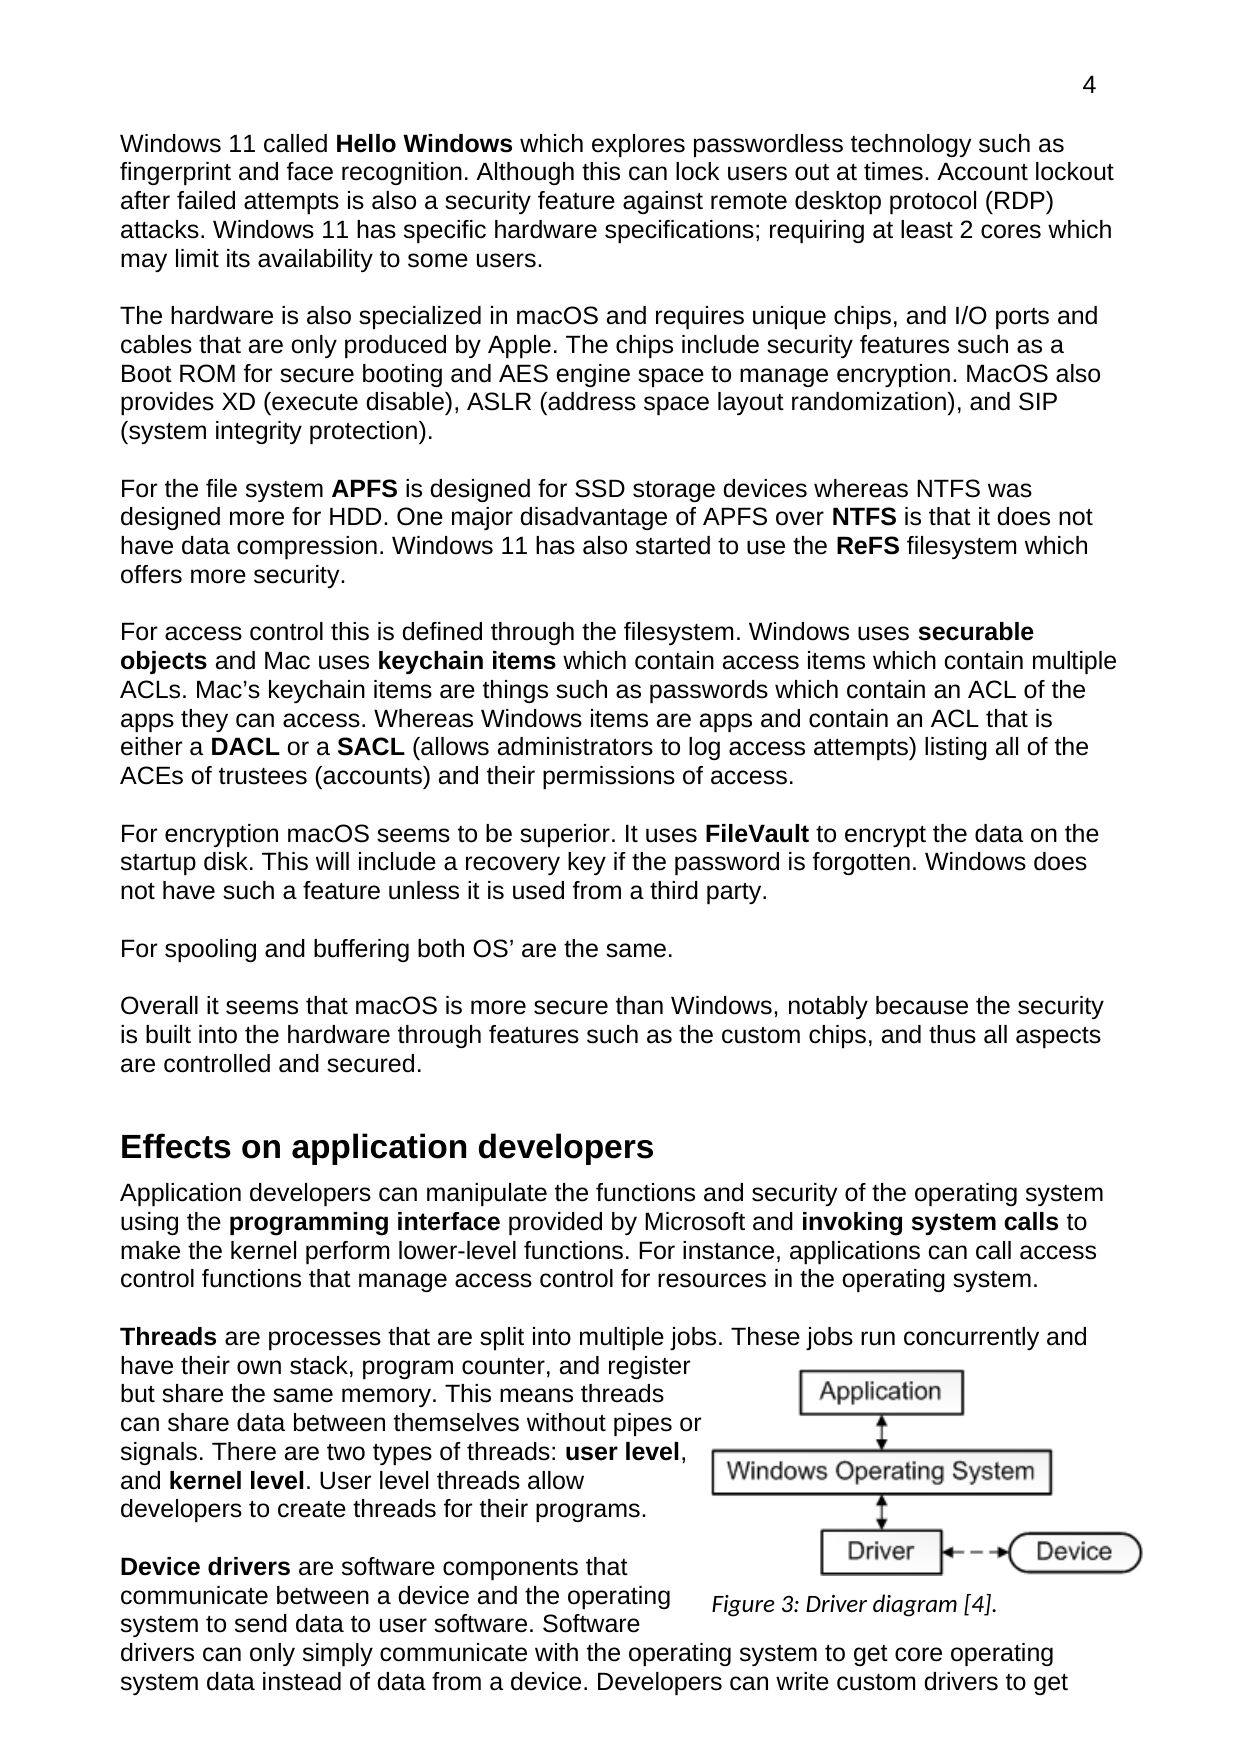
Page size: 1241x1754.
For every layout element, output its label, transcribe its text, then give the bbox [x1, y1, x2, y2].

text Threads are processes that are split into multiple jobs. These jobs run concurrently and have their own stack, program counter, and register but share the same memory. This means threads can share data between themselves without pipes or signals. There are two types of threads: user level, and kernel level. User level threads allow developers to create threads for their programs. [120, 1322, 1143, 1523]
text The hardware is also specialized in macOS and requires unique chips, and I/O ports and cables that are only produced by Apple. The chips include security features such as a Boot ROM for secure booting and AES engine space to manage encryption. MacOS also provides XD (execute disable), ASLR (address space layout randomization), and SIP (system integrity protection). [120, 301, 1121, 445]
text Overall it seems that macOS is more secure than Windows, notably because the security is built into the hardware through features such as the custom chips, and thus all aspects are controlled and secured. [120, 991, 1121, 1077]
subtitle Effects on application developers [120, 1127, 1121, 1166]
text For the file system APFS is designed for SSD storage devices whereas NTFS was designed more for HDD. One major disadvantage of APFS over NTFS is that it does not have data compression. Windows 11 has also started to use the ReFS filesystem which offers more security. [120, 474, 1121, 589]
text Application developers can manipulate the functions and security of the operating system using the programming interface provided by Microsoft and invoking system calls to make the kernel perform lower-level functions. For instance, applications can call access control functions that manage access control for resources in the operating system. [120, 1178, 1121, 1293]
text For encryption macOS seems to be superior. It uses FileVault to encrypt the data on the startup disk. This will include a recovery key if the password is forgotten. Windows does not have such a feature unless it is used from a third party. [120, 819, 1121, 905]
text Device drivers are software components that communicate between a device and the operating system to send data to user software. Software drivers can only simply communicate with the operating system to get core operating system data instead of data from a device. Developers can write custom drivers to get [120, 1552, 1121, 1696]
text For access control this is defined through the filesystem. Windows uses securable objects and Mac uses keychain items which contain access items which contain multiple ACLs. Mac’s keychain items are things such as passwords which contain an ACL of the apps they can access. Whereas Windows items are apps and contain an ACL that is either a DACL or a SACL (allows administrators to log access attempts) listing all of the ACEs of trustees (accounts) and their permissions of access. [120, 617, 1121, 790]
picture [711, 1369, 1143, 1576]
text For spooling and buffering both OS’ are the same. [120, 934, 1121, 962]
text Windows 11 called Hello Windows which explores passwordless technology such as fingerprint and face recognition. Although this can lock users out at times. Account lockout after failed attempts is also a security feature against remote desktop protocol (RDP) attacks. Windows 11 has specific hardware specifications; requiring at least 2 cores which may limit its availability to some users. [120, 129, 1121, 272]
text Figure 3: Driver diagram [4]. [711, 1576, 1143, 1619]
